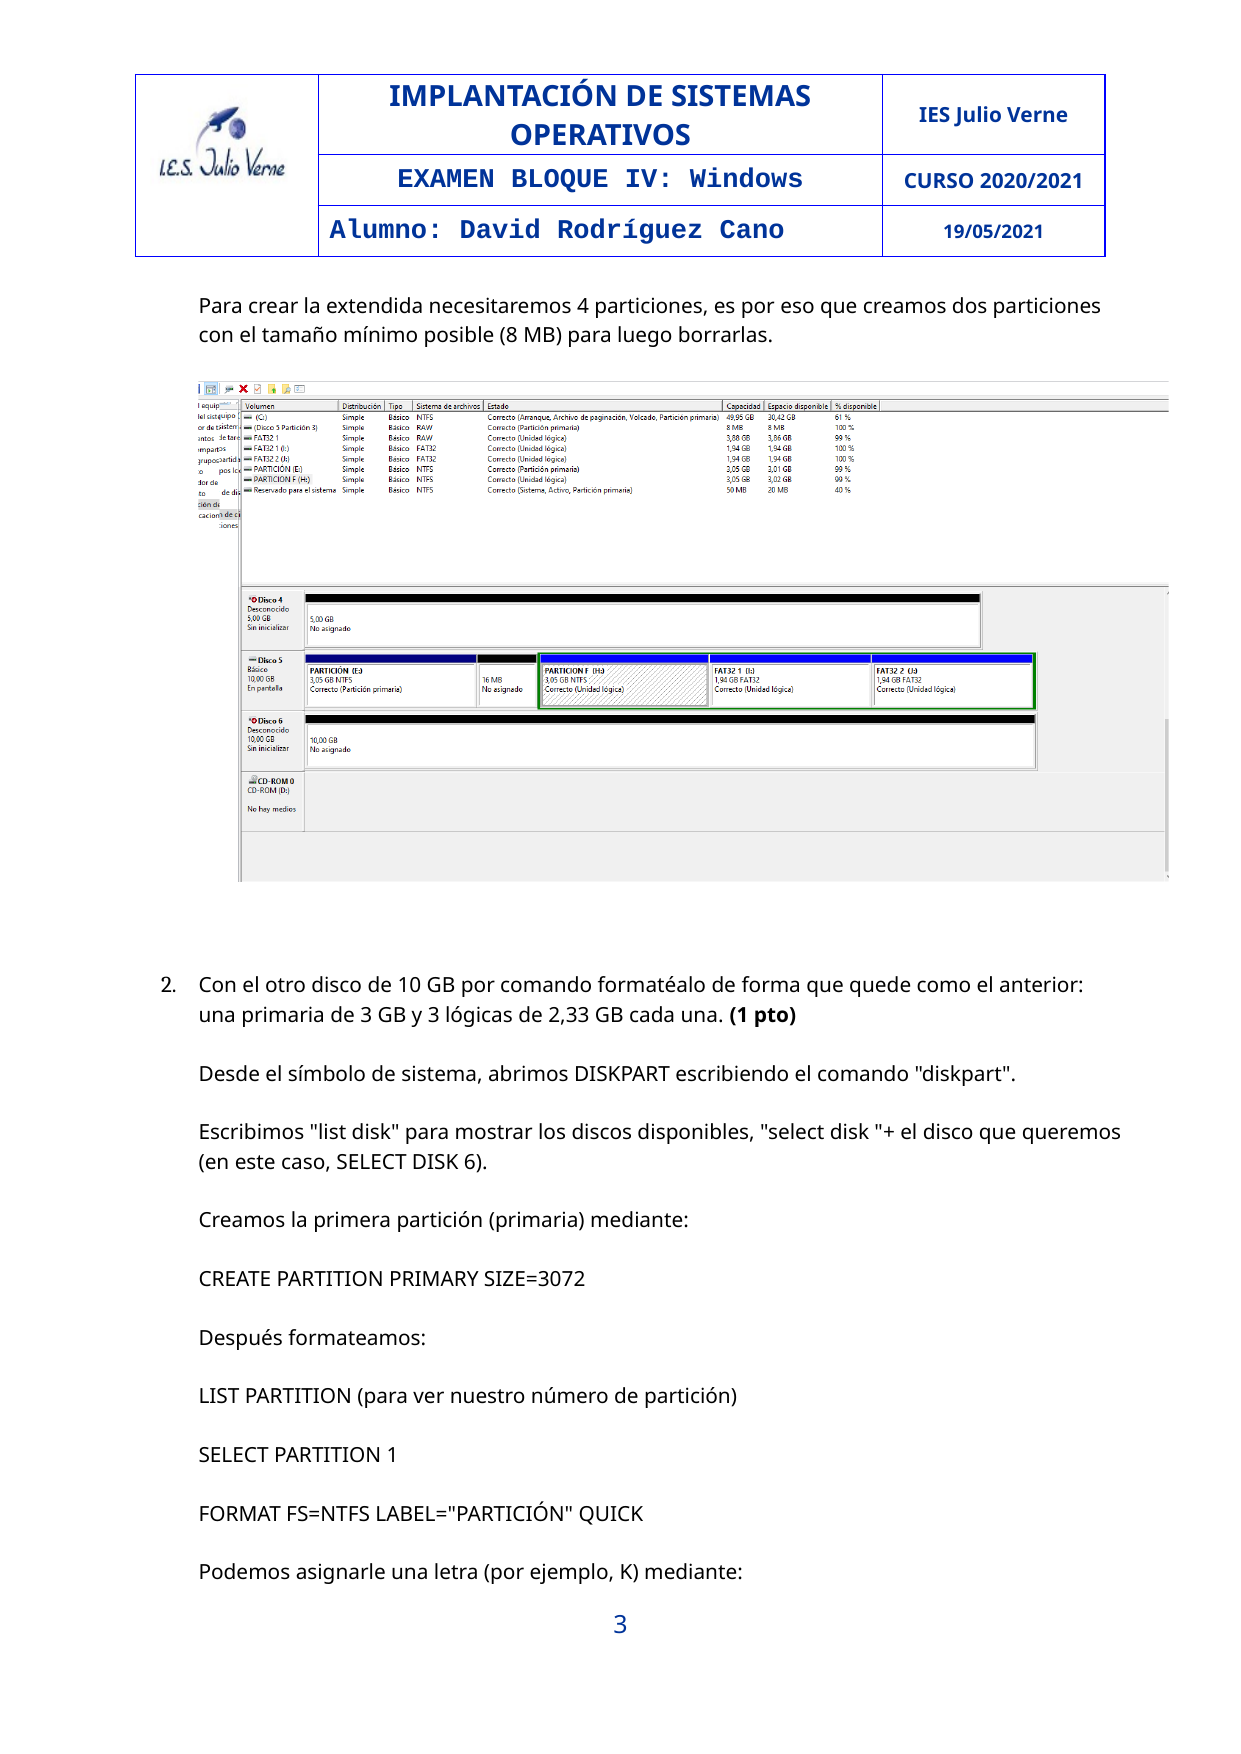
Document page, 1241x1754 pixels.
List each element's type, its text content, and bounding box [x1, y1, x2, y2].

text SELECT PARTITION 1 [198, 1440, 1122, 1468]
text Desde el símbolo de sistema, abrimos DISKPART escribiendo el comando "diskpart". [198, 1059, 1122, 1087]
text Escribimos "list disk" para mostrar los discos disponibles, "select disk "+ el disco que queremos (en este caso, SELECT DISK 6). [198, 1117, 1122, 1175]
text Después formateamos: [198, 1323, 1122, 1351]
text Creamos la primera partición (primaria) mediante: [198, 1206, 1122, 1234]
list Con el otro disco de 10 GB por comando formatéalo de forma que quede como el anterior: una primaria de 3 GB y 3 lógicas de 2,33 GB cada una. (1 pto) [161, 971, 1122, 1028]
text LIST PARTITION (para ver nuestro número de partición) [198, 1381, 1122, 1410]
text CREATE PARTITION PRIMARY SIZE=3072 [198, 1264, 1122, 1293]
text Para crear la extendida necesitaremos 4 particiones, es por eso que creamos dos particiones con el tamaño mínimo posible (8 MB) para luego borrarlas. [198, 291, 1122, 349]
text FORMAT FS=NTFS LABEL="PARTICIÓN" QUICK [198, 1499, 1122, 1527]
text Podemos asignarle una letra (por ejemplo, K) mediante: [198, 1557, 1122, 1586]
